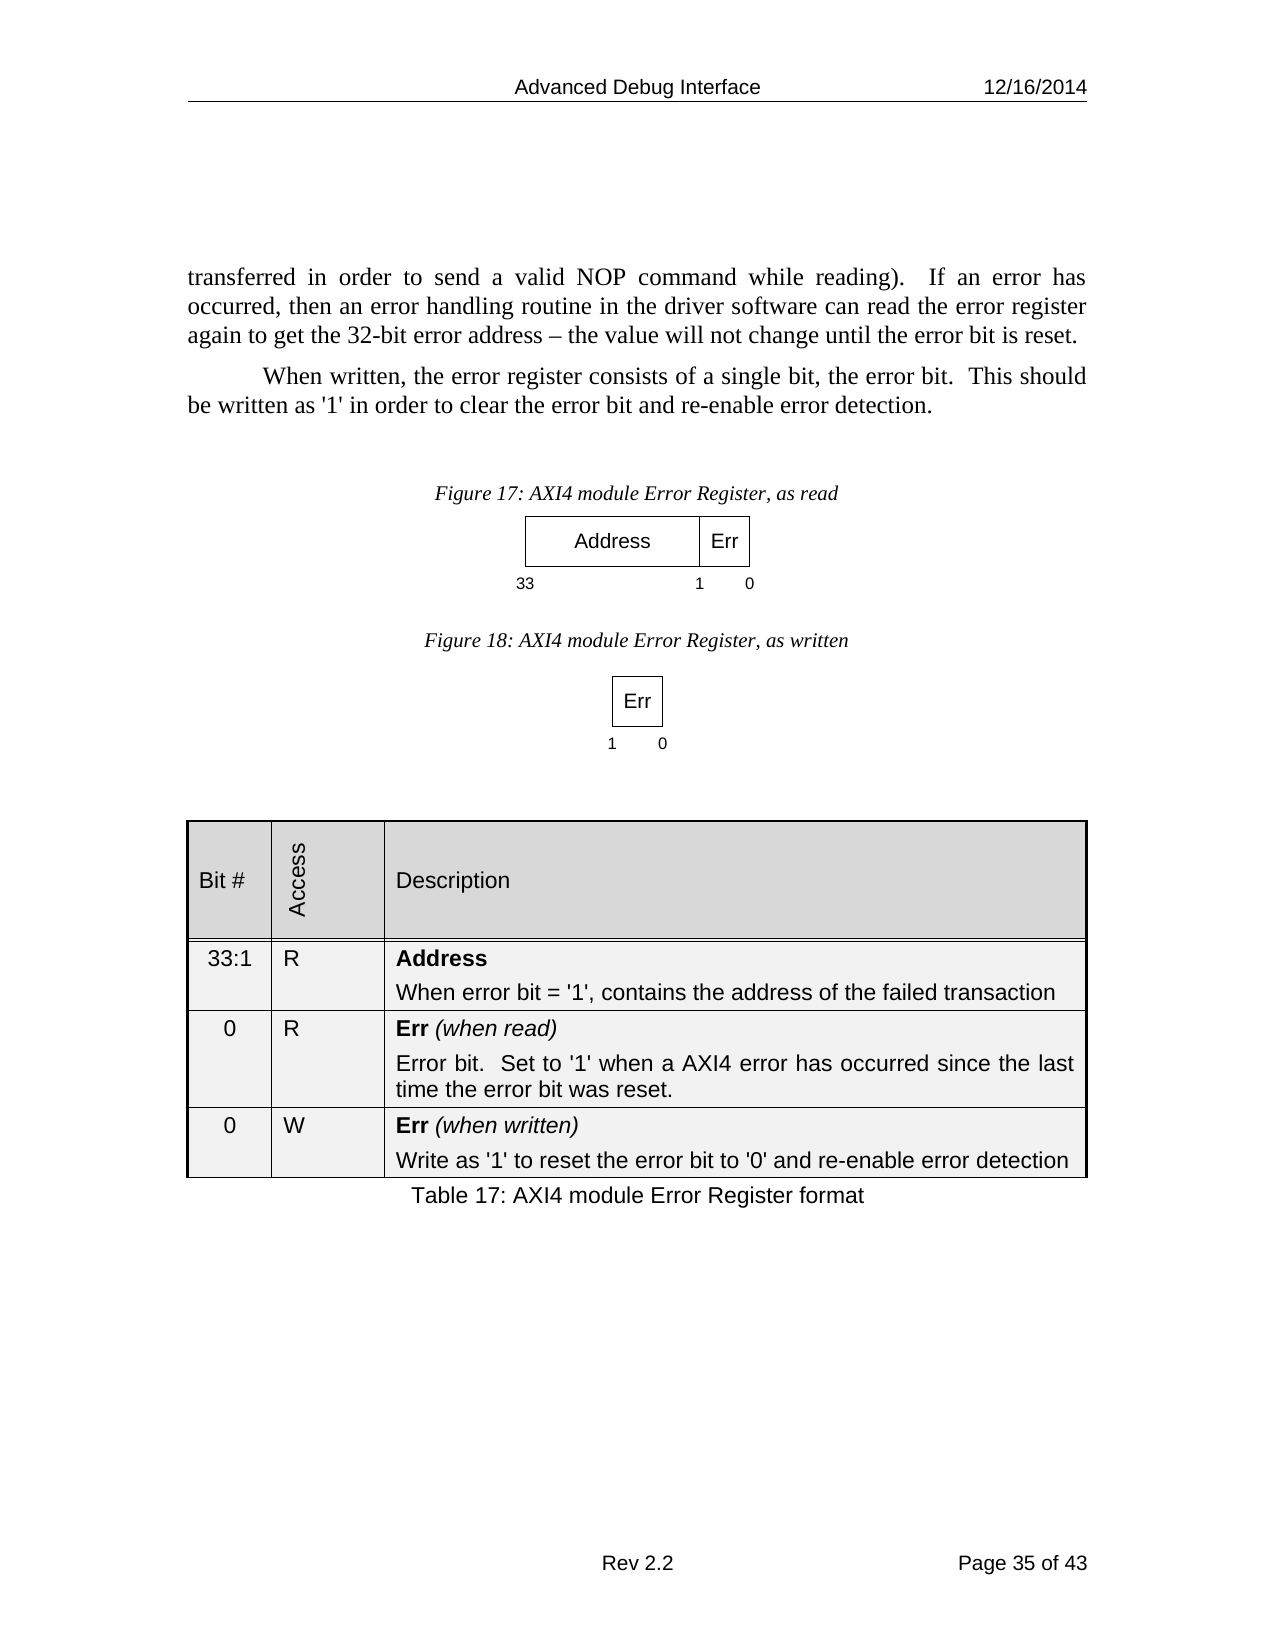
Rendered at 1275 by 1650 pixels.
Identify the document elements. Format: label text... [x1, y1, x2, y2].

text transferred in order to send a valid NOP command while reading). If an error has occurred, then an error handling routine in the driver software can read the error register again to get the 32-bit error address – the value will not change until the error bit is reset. [187, 262, 1087, 349]
table_cell R [272, 942, 384, 1010]
table_cell R [272, 1011, 384, 1107]
table_header Description [385, 822, 1085, 938]
text Figure 17: AXI4 module Error Register, as read [396, 481, 879, 505]
table_header Bit # [189, 822, 271, 938]
table_cell 33:1 [189, 942, 271, 1010]
text Figure 18: AXI4 module Error Register, as written [393, 628, 882, 652]
table_cell Address When error bit = '1', contains the address of the failed transaction [385, 942, 1085, 1010]
table_cell W [272, 1108, 384, 1177]
table_cell 0 [189, 1011, 271, 1107]
table_header Access [272, 822, 384, 938]
text Table 17: AXI4 module Error Register format [187, 1182, 1087, 1209]
table_cell 0 [189, 1108, 271, 1177]
table_cell Err (when read) Error bit. Set to '1' when a AXI4 error has occurred since the last time the error bit was reset. [385, 1011, 1085, 1107]
text When written, the error register consists of a single bit, the error bit. This should be written as '1' in order to clear the error bit and re-enable error detection. [187, 361, 1087, 419]
table_cell Err (when written) Write as '1' to reset the error bit to '0' and re-enable error detection [385, 1108, 1085, 1177]
